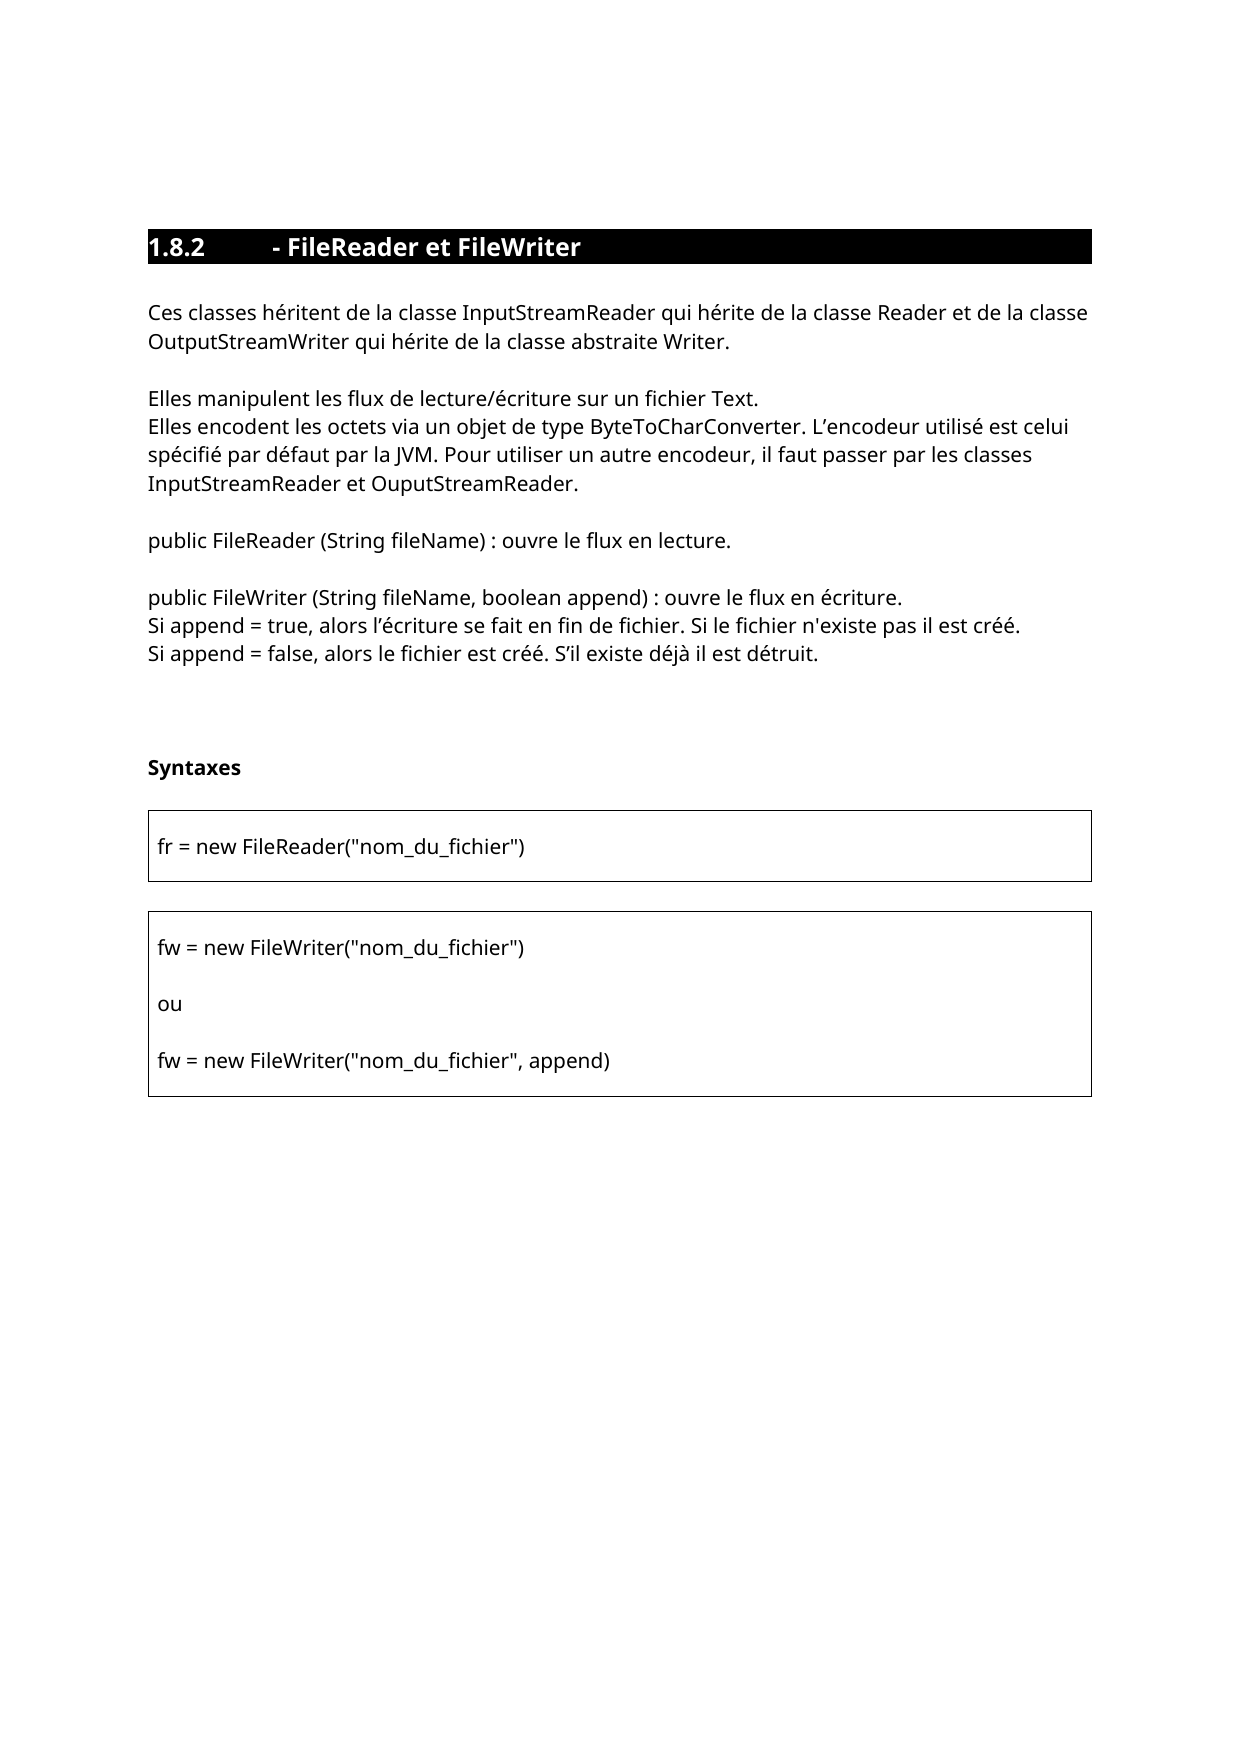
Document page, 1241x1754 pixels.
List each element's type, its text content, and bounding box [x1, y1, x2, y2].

text Elles manipulent les flux de lecture/écriture sur un fichier Text. [148, 384, 1092, 412]
subtitle - FileReader et FileWriter [148, 229, 1092, 264]
text fw = new FileWriter("nom_du_fichier") [149, 912, 1091, 961]
text Si append = false, alors le fichier est créé. S’il existe déjà il est détruit. [148, 639, 1092, 668]
text Si append = true, alors l’écriture se fait en fin de fichier. Si le fichier n'existe pas il est créé. [148, 611, 1092, 639]
text Syntaxes [148, 753, 1092, 782]
text fw = new FileWriter("nom_du_fichier", append) [149, 1024, 1091, 1096]
text public FileWriter (String fileName, boolean append) : ouvre le flux en écriture. [148, 583, 1092, 611]
text fr = new FileReader("nom_du_fichier") [149, 811, 1091, 881]
text ou [149, 968, 1091, 1018]
text public FileReader (String fileName) : ouvre le flux en lecture. [148, 526, 1092, 554]
text Ces classes héritent de la classe InputStreamReader qui hérite de la classe Reader et de la classe OutputStreamWriter qui hérite de la classe abstraite Writer. [148, 298, 1092, 355]
text Elles encodent les octets via un objet de type ByteToCharConverter. L’encodeur utilisé est celui spécifié par défaut par la JVM. Pour utiliser un autre encodeur, il faut passer par les classes InputStreamReader et OuputStreamReader. [148, 412, 1092, 497]
